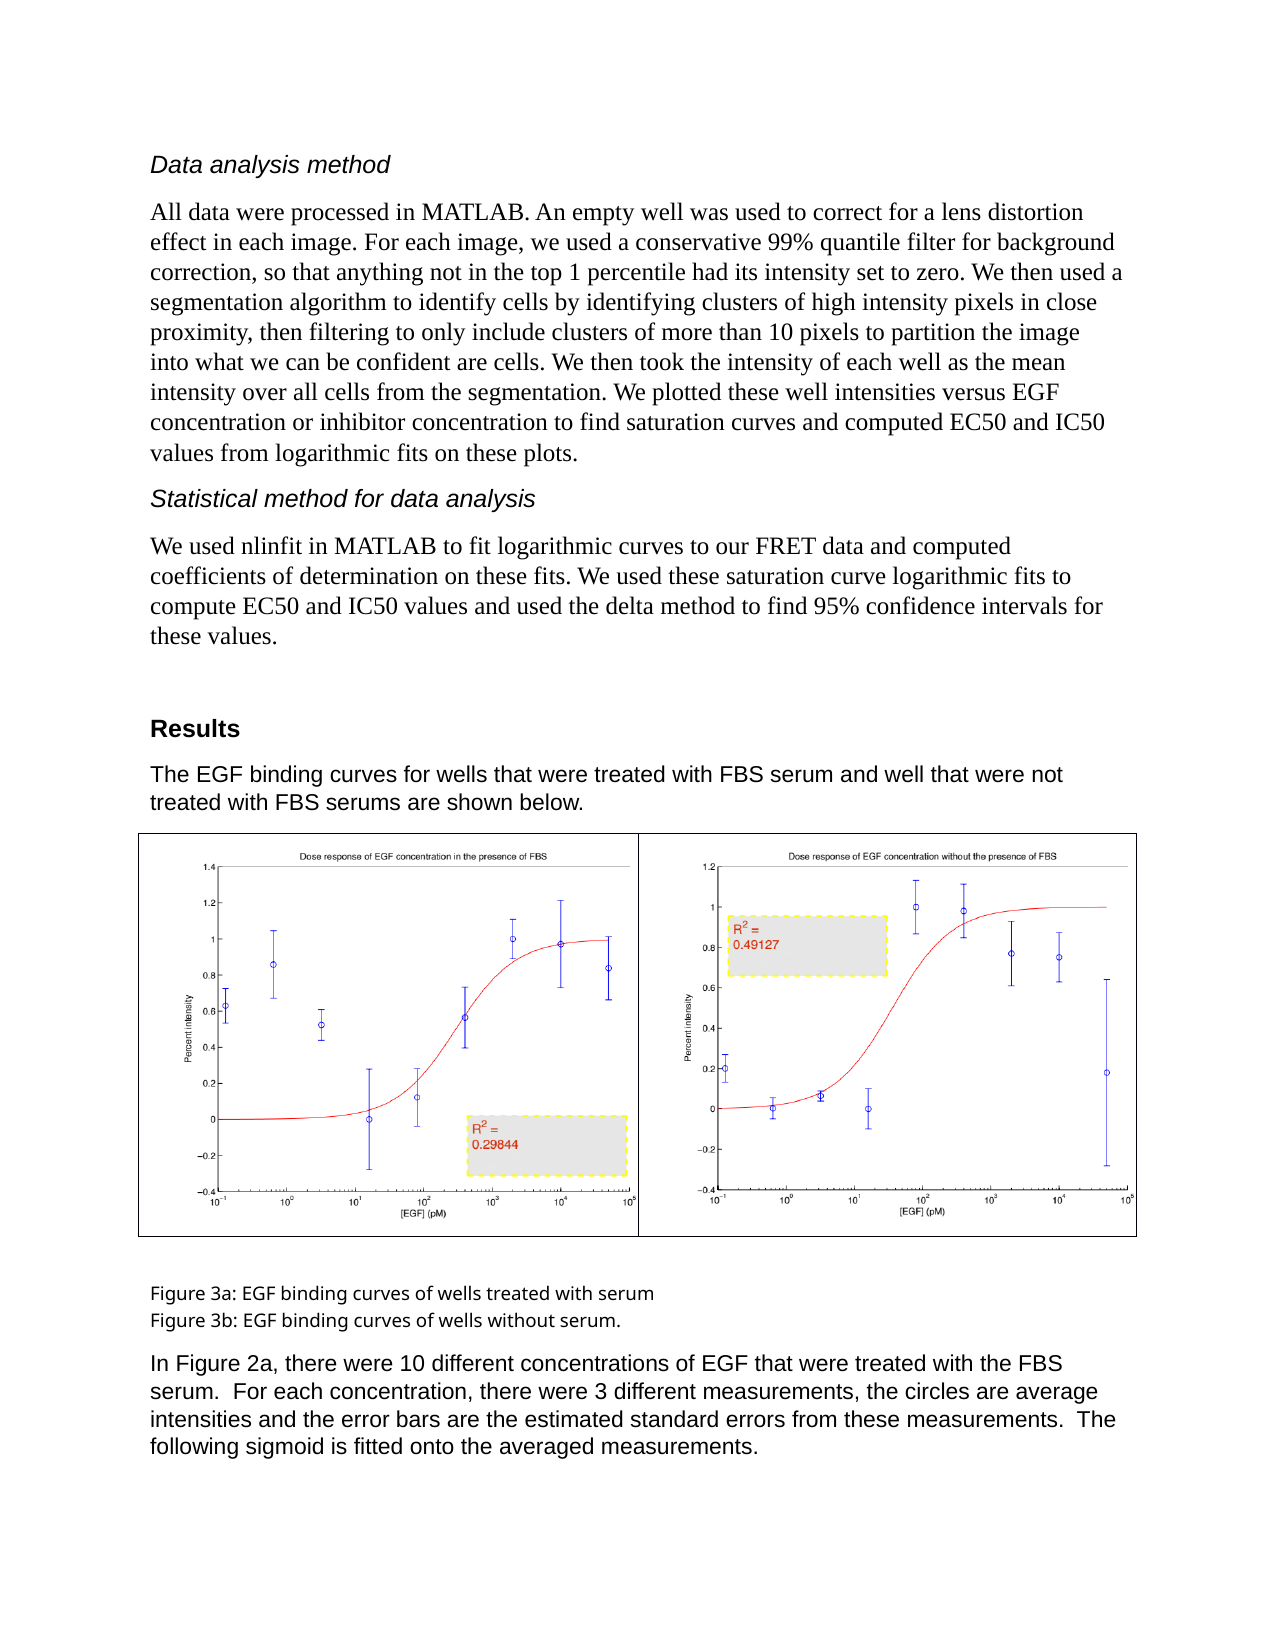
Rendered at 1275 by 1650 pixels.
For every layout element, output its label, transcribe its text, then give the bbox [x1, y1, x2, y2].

text Statistical method for data analysis [150, 484, 1125, 513]
table_header [639, 834, 1136, 1236]
text The EGF binding curves for wells that were treated with FBS serum and well that were not treated with FBS serums are shown below. [150, 761, 1125, 815]
text We used nlinfit in MATLAB to fit logarithmic curves to our FRET data and computed coefficients of determination on these fits. We used these saturation curve logarithmic fits to compute EC50 and IC50 values and used the delta method to find 95% confidence intervals for these values. [150, 531, 1125, 650]
table_header [139, 834, 638, 1236]
text In Figure 2a, there were 10 different concentrations of EGF that were treated with the FBS serum. For each concentration, there were 3 different measurements, the circles are average intensities and the error bars are the estimated standard errors from these measurements. The following sigmoid is fitted onto the averaged measurements. [150, 1350, 1125, 1459]
text Figure 3a: EGF binding curves of wells treated with serum [150, 1280, 1125, 1306]
text Results [150, 714, 1125, 743]
text Data analysis method [150, 150, 1125, 179]
text All data were processed in MATLAB. An empty well was used to correct for a lens distortion effect in each image. For each image, we used a conservative 99% quantile filter for background correction, so that anything not in the top 1 percentile had its intensity set to zero. We then used a segmentation algorithm to identify cells by identifying clusters of high intensity pixels in close proximity, then filtering to only include clusters of more than 10 pixels to partition the image into what we can be confident are cells. We then took the intensity of each well as the mean intensity over all cells from the segmentation. We plotted these well intensities versus EGF concentration or inhibitor concentration to find saturation curves and computed EC50 and IC50 values from logarithmic fits on these plots. [150, 197, 1125, 466]
text Figure 3b: EGF binding curves of wells without serum. [150, 1307, 1125, 1332]
